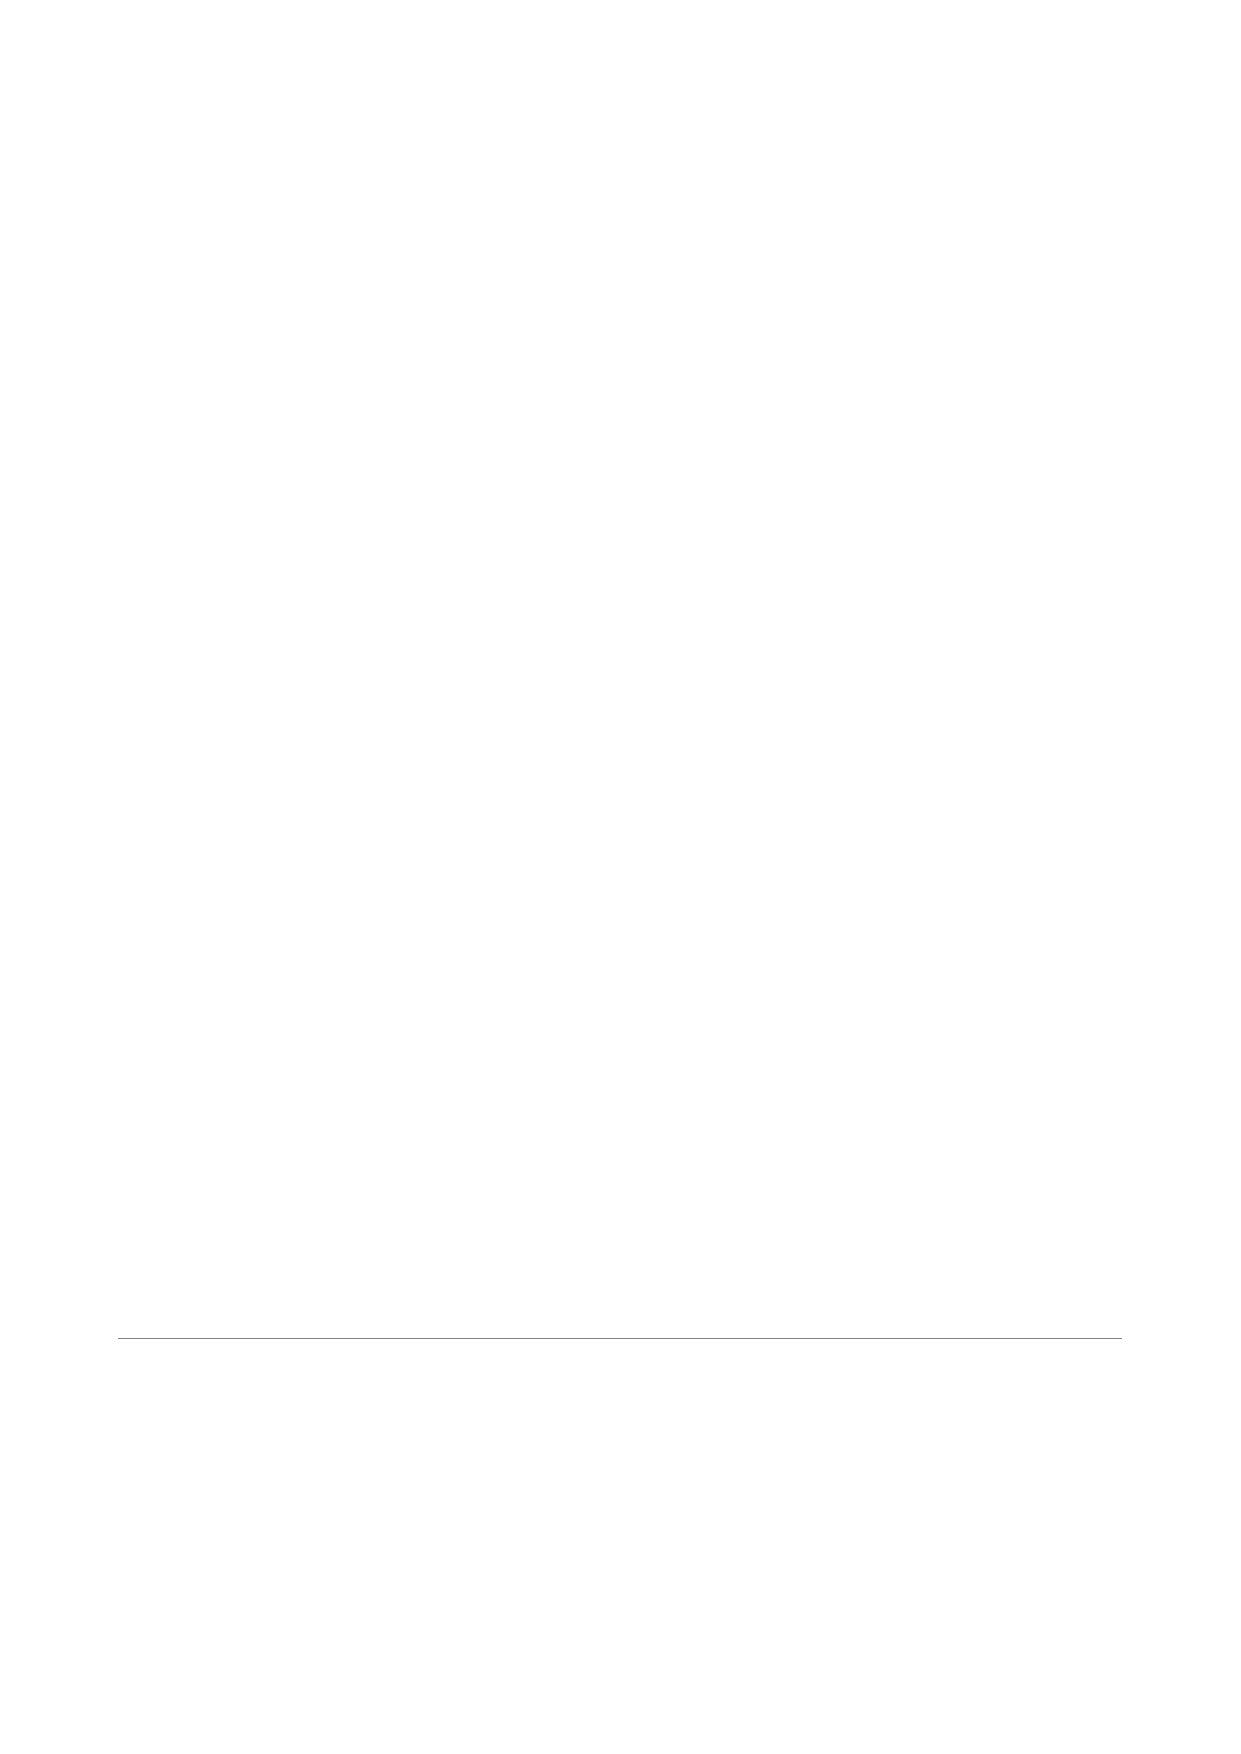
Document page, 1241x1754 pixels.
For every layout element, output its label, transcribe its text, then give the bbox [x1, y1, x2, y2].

text name: "Марат", [118, 1511, 1122, 1535]
text let user = { [118, 242, 1122, 266]
subtitle 1. Что такое свойство объекта [118, 139, 1122, 182]
list можно ли его изменить; [162, 767, 1122, 796]
text Флаги — это специальные “встроенные настройки” для каждого свойства, которые определяют, как именно это свойство себя ведёт: [118, 687, 1122, 748]
text let user = { [118, 1469, 1122, 1493]
text Дескриптор свойства (property descriptor) — это внутренний объект, который описывает поведение одного конкретного свойства в объекте. [118, 1082, 1122, 1177]
text Дескриптор — это “паспорт” свойства: он хранит все настройки (флаги, значение, get/set и т.д.). [177, 1243, 1063, 1305]
text age: 25 [118, 289, 1122, 313]
subtitle 🔹 1. Что такое дескриптор [118, 1026, 1122, 1069]
text Обычный объект — это просто набор пар ключ: значение: [118, 1419, 1122, 1450]
text }; [118, 1594, 1122, 1618]
text Когда ты создаёшь объект: [118, 194, 1122, 223]
list можно ли его удалить; [162, 815, 1122, 844]
text age: 25 [118, 1553, 1122, 1576]
text Каждое свойство (name, age) в JavaScript — это не просто «ключ → значение». [118, 366, 1122, 430]
text На самом деле, каждое свойство — это объект с мета-информацией, и у него есть флаги (property attributes), которые управляют его поведением. [118, 449, 1122, 544]
list видно ли оно в циклах; [162, 862, 1122, 891]
text name: "Марат", [118, 266, 1122, 289]
text Можно сказать: [118, 1195, 1122, 1224]
text }; [118, 313, 1122, 337]
subtitle 🔹 2. Объект ≠ дескриптор [118, 1355, 1122, 1398]
subtitle 2. Что такое флаги свойств [118, 631, 1122, 674]
list можно ли к нему прицепить геттер/сеттер и т. д. [162, 910, 1122, 939]
